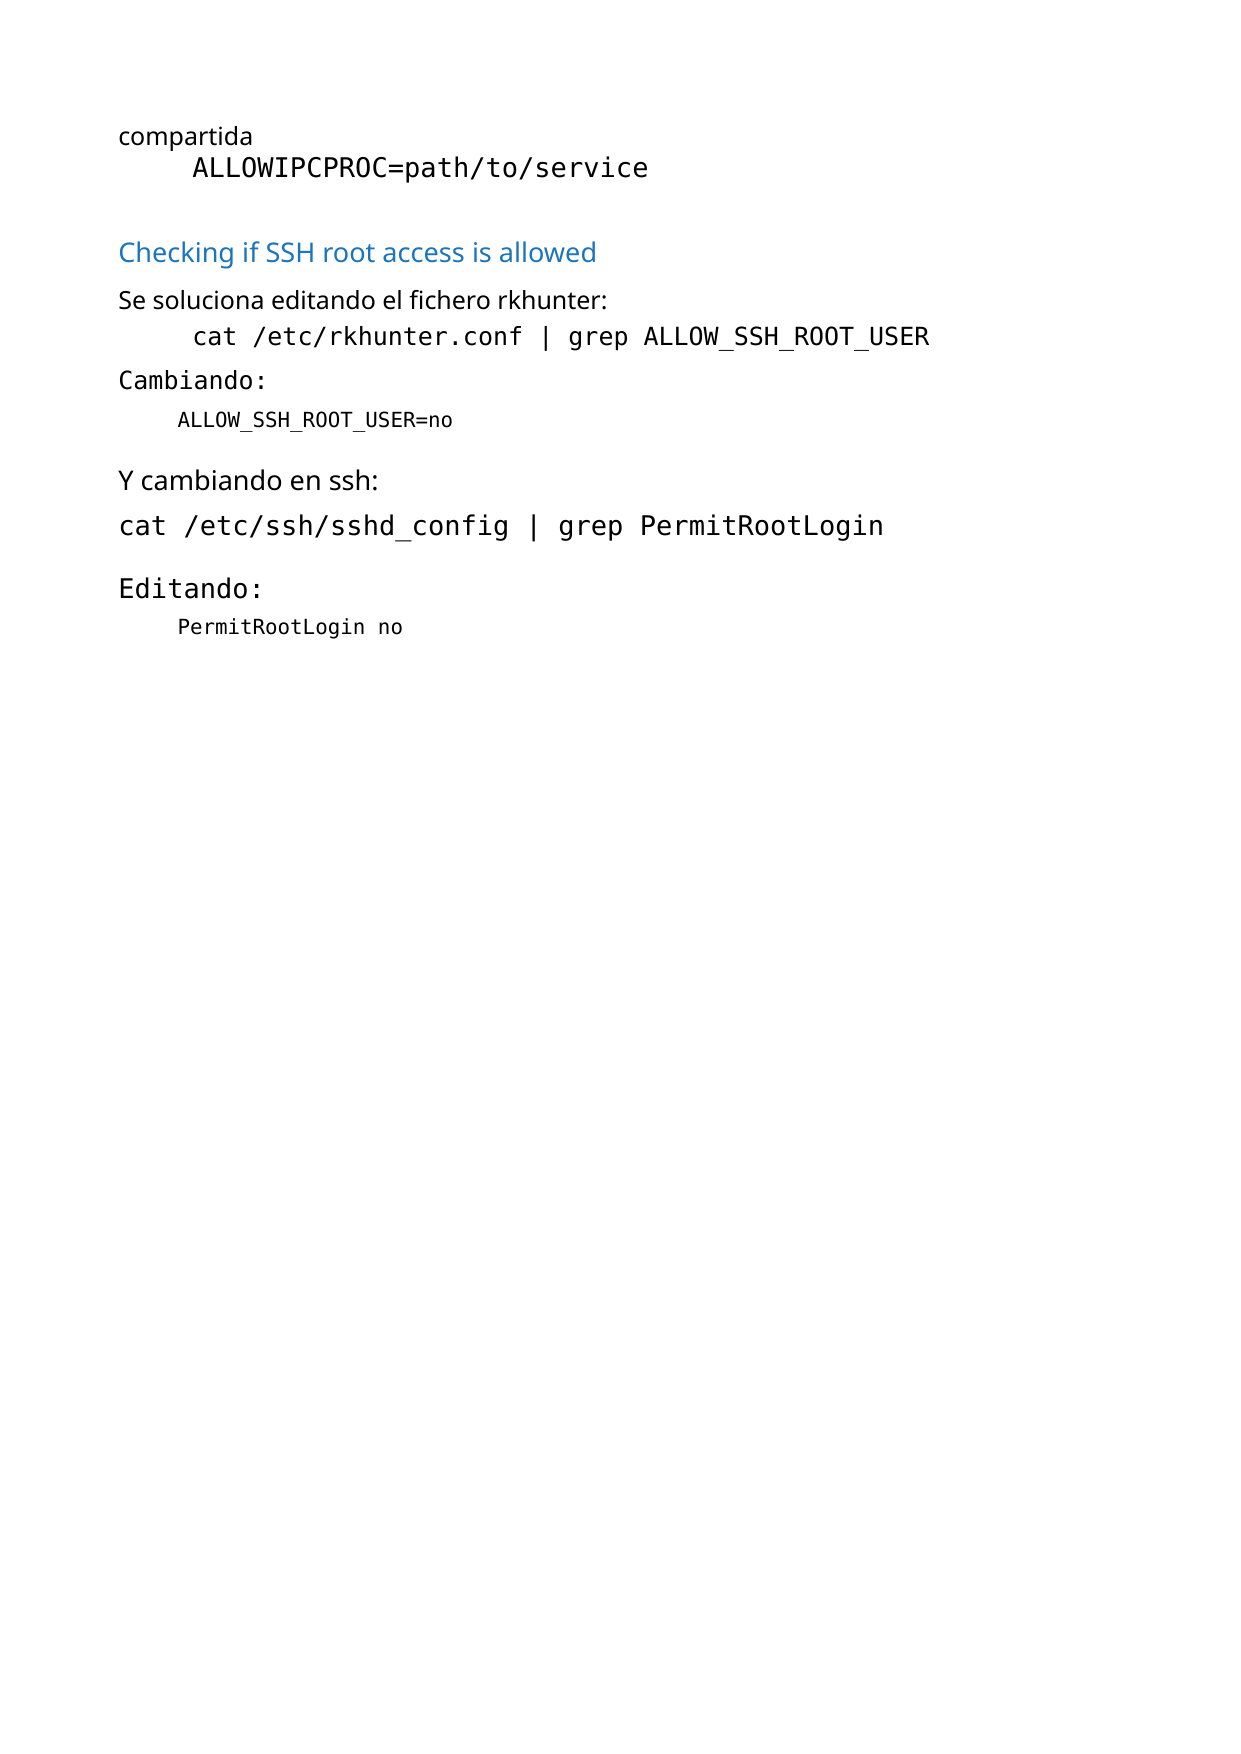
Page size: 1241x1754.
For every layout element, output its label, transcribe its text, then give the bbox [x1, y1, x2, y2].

text cat /etc/ssh/sshd_config | grep PermitRootLogin [118, 511, 1122, 542]
text Editando: [118, 574, 1122, 605]
text Se soluciona editando el fichero rkhunter: [118, 282, 1122, 317]
text Cambiando: [118, 366, 1122, 395]
text cat /etc/rkhunter.conf | grep ALLOW_SSH_ROOT_USER [118, 317, 1122, 353]
text ALLOW_SSH_ROOT_USER=no [177, 408, 1063, 432]
text Checking if SSH root access is allowed [118, 233, 1122, 270]
text compartida [118, 118, 1122, 152]
text ALLOWIPCPROC=path/to/service [118, 152, 1122, 184]
text Y cambiando en ssh: [118, 461, 1122, 498]
text PermitRootLogin no [177, 605, 1063, 642]
